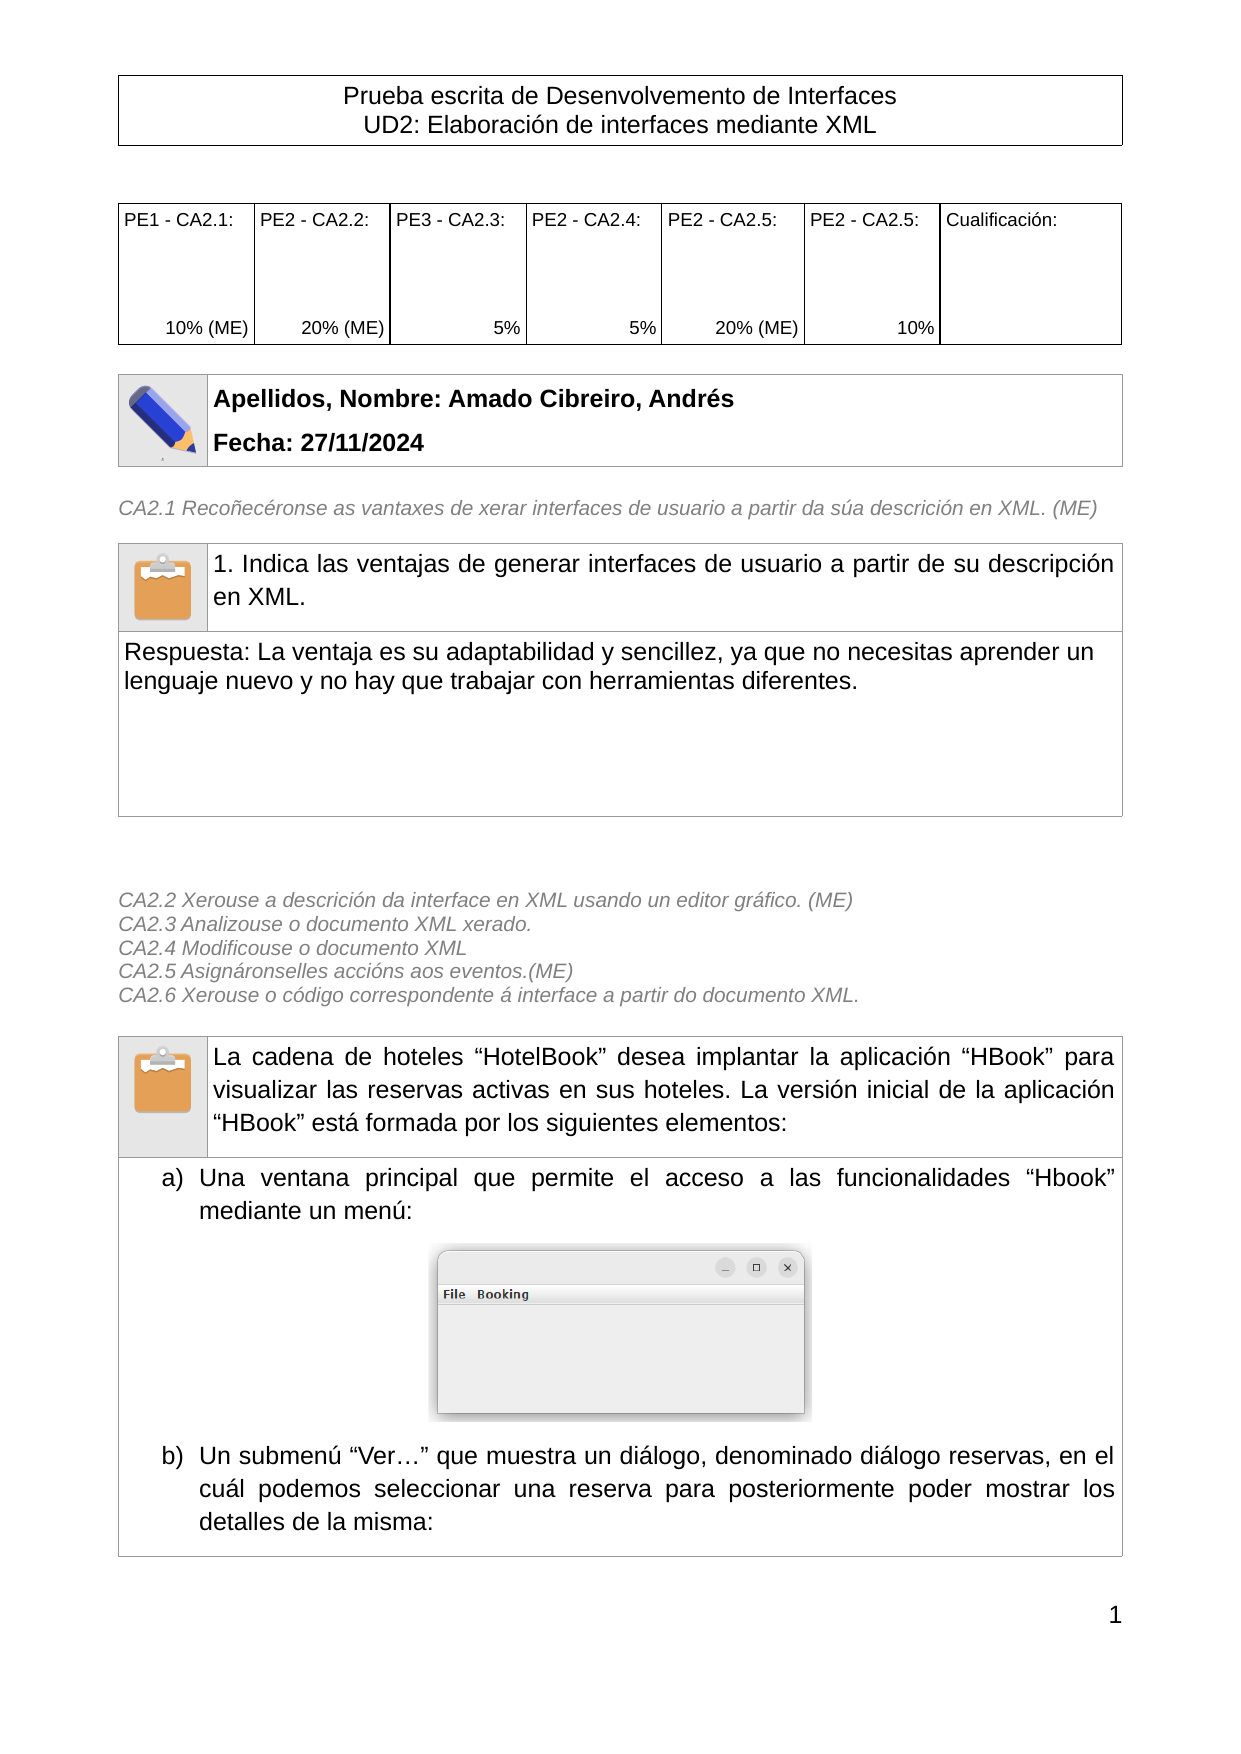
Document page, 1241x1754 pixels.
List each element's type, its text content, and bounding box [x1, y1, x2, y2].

table_header PE3 - CA2.3: 5% [391, 204, 526, 344]
table_header La cadena de hoteles “HotelBook” desea implantar la aplicación “HBook” para visualizar las reservas activas en sus hoteles. La versión inicial de la aplicación “HBook” está formada por los siguientes elementos: [208, 1037, 1122, 1157]
table_cell Una ventana principal que permite el acceso a las funcionalidades “Hbook” mediante un menú: Un submenú “Ver…” que muestra un diálogo, denominado diálogo reservas, en el cuál podemos seleccionar una reserva para posteriormente poder mostrar los detalles de la misma: Un diálogo, denominado diálogo detalles reserva, que permite mostrar los detalles de la reserva previamente seleccionada: Durante el proceso de desarrollo de la aplicación, se ha producido una incidencia que ha dañado parte del código de la aplicación, con lo cual el diálogo detalles reserva y su funcionalidad asociada se ha perdido. El director ejecutivo de la cadena de hoteles “HotelBook” nos visitará en unas horas para poder ver una demostración del uso de “Hbook”, con lo que la imagen corporativa de ALDComputerServices se podría ver seriamente comprometida si no somos capaces de cumplir nuestro acuerdo. Por tanto, estamos en un serio aprieto y necesitamos desarrollar el diálogo detalles reserva en un plazo de tiempo limitado. Para paliar esta situación el director de proyecto de desarrollo de “Hbook” ha depositado su confianza en ti y te ha seleccionado para efectuar el desarrollo pendiente. Forma de entrega: Añade a este documento las capturas de pantalla en las que se muestre la aplicación en funcionamiento. Exporta este documento a formato pdf y cópialo dentro de la carpeta del proyecto. Entrega el proyecto de NetBeans, incluyendo la aplicación distribuible y el pdf de la prueba escrita, comprimido en formato zip empleando la nomenclatura siguiente: UD2_apellido1_apellido2_nombre_PE.zip [119, 1158, 1122, 1556]
table_header [119, 375, 207, 466]
table_header PE2 - CA2.5: 10% [805, 204, 939, 344]
table_header [119, 1037, 207, 1157]
text CA2.6 Xerouse o código correspondente á interface a partir do documento XML. [118, 983, 1122, 1007]
table_header Cualificación: [941, 204, 1121, 344]
table_header 1. Indica las ventajas de generar interfaces de usuario a partir de su descripción en XML. [208, 544, 1122, 631]
table_header PE2 - CA2.2: 20% (ME) [255, 204, 389, 344]
table_header PE2 - CA2.5: 20% (ME) [662, 204, 804, 344]
table_header PE1 - CA2.1: 10% (ME) [119, 204, 254, 344]
picture [428, 1243, 813, 1422]
table_header PE2 - CA2.4: 5% [527, 204, 661, 344]
text CA2.4 Modificouse o documento XML [118, 935, 1122, 959]
table_cell Respuesta: La ventaja es su adaptabilidad y sencillez, ya que no necesitas aprender un lenguaje nuevo y no hay que trabajar con herramientas diferentes. [119, 632, 1122, 816]
text CA2.3 Analizouse o documento XML xerado. [118, 911, 1122, 935]
text CA2.2 Xerouse a descrición da interface en XML usando un editor gráfico. (ME) [118, 887, 1122, 911]
table_header [119, 544, 207, 631]
table_header Apellidos, Nombre: Amado Cibreiro, Andrés Fecha: 27/11/2024 [208, 375, 1122, 466]
text CA2.5 Asignáronselles accións aos eventos.(ME) [118, 959, 1122, 983]
text CA2.1 Recoñecéronse as vantaxes de xerar interfaces de usuario a partir da súa descrición en XML. (ME) [118, 495, 1122, 519]
